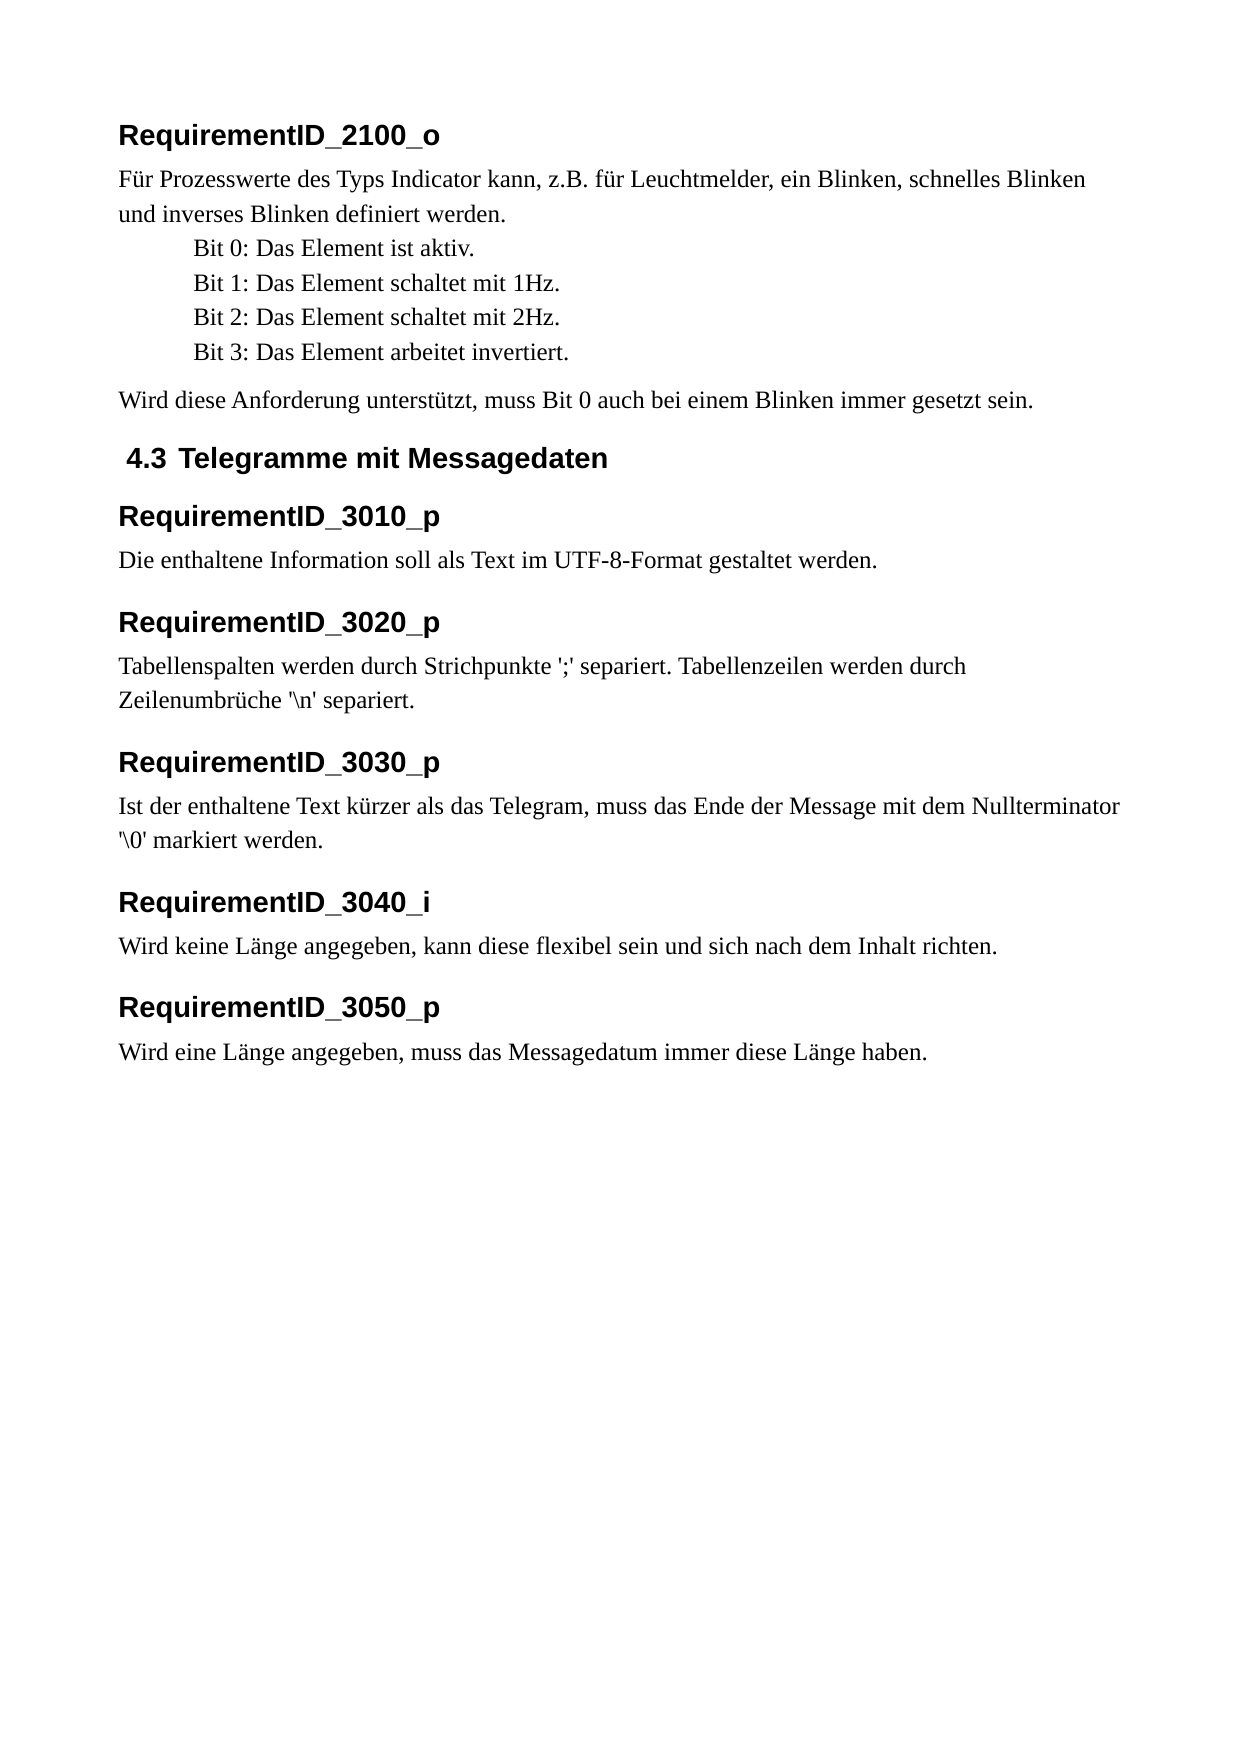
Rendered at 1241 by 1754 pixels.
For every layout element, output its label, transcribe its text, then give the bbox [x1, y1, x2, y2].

subtitle RequirementID_3030_p [118, 745, 1122, 778]
text Wird diese Anforderung unterstützt, muss Bit 0 auch bei einem Blinken immer gesetzt sein. [118, 386, 1122, 414]
text Ist der enthaltene Text kürzer als das Telegram, muss das Ende der Message mit dem Nullterminator '\0' markiert werden. [118, 791, 1122, 854]
subtitle RequirementID_3050_p [118, 991, 1122, 1024]
text Wird keine Länge angegeben, kann diese flexibel sein und sich nach dem Inhalt richten. [118, 931, 1122, 960]
subtitle Telegramme mit Messagedaten [118, 441, 1122, 474]
text Wird eine Länge angegeben, muss das Messagedatum immer diese Länge haben. [118, 1037, 1122, 1100]
text Für Prozesswerte des Typs Indicator kann, z.B. für Leuchtmelder, ein Blinken, schnelles Blinken und inverses Blinken definiert werden. Bit 0: Das Element ist aktiv. Bit 1: Das Element schaltet mit 1Hz. Bit 2: Das Element schaltet mit 2Hz. Bit 3: Das Element arbeitet invertiert. [118, 164, 1122, 365]
subtitle RequirementID_3040_i [118, 885, 1122, 918]
subtitle RequirementID_3010_p [118, 499, 1122, 533]
text Die enthaltene Information soll als Text im UTF-8-Format gestaltet werden. [118, 546, 1122, 574]
subtitle RequirementID_3020_p [118, 605, 1122, 638]
text Tabellenspalten werden durch Strichpunkte ';' separiert. Tabellenzeilen werden durch Zeilenumbrüche '\n' separiert. [118, 651, 1122, 714]
subtitle RequirementID_2100_o [118, 118, 1122, 152]
